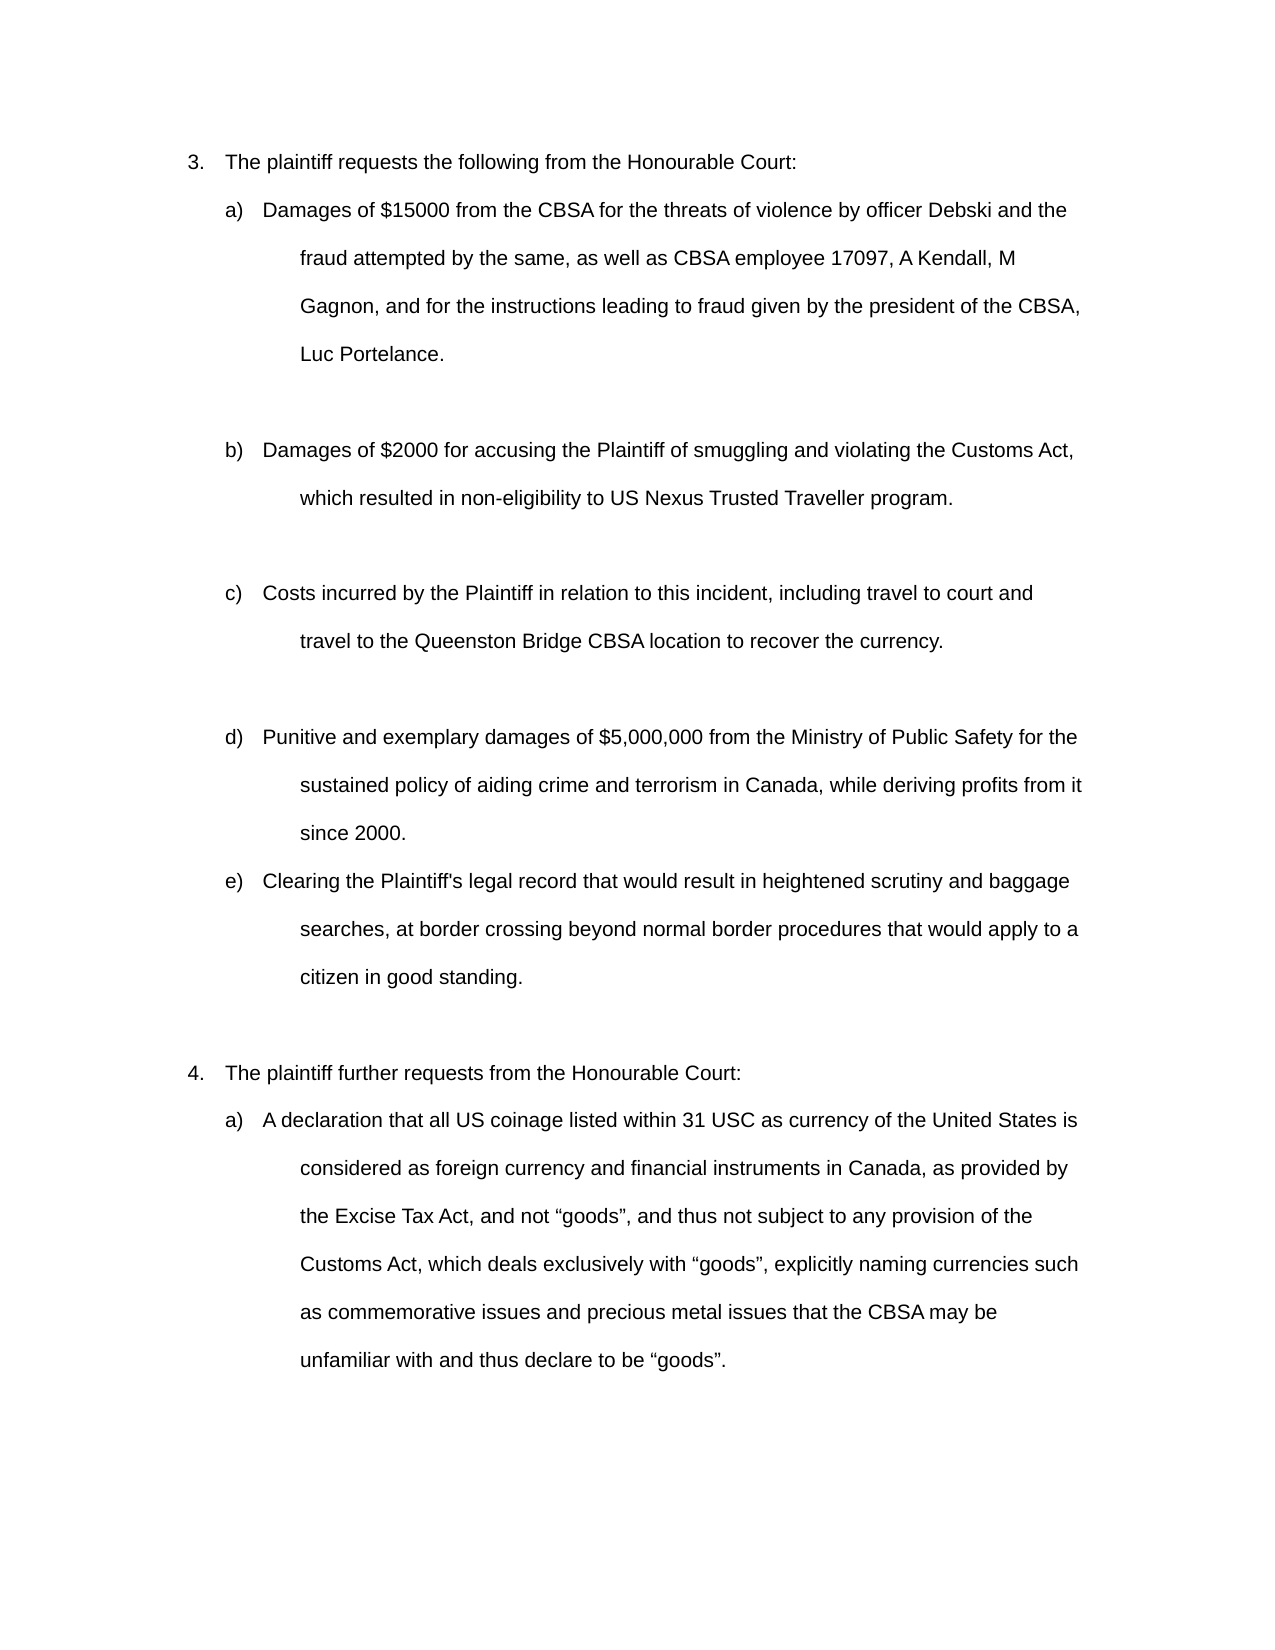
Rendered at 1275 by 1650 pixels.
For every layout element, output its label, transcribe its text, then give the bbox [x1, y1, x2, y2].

list The plaintiff further requests from the Honourable Court: [187, 1060, 1087, 1084]
list Damages of $15000 from the CBSA for the threats of violence by officer Debski and the fraud attempted by the same, as well as CBSA employee 17097, A Kendall, M Gagnon, and for the instructions leading to fraud given by the president of the CBSA, Luc Portelance. [225, 198, 1087, 366]
list Costs incurred by the Plaintiff in relation to this incident, including travel to court and travel to the Queenston Bridge CBSA location to recover the currency. [225, 581, 1087, 653]
list Punitive and exemplary damages of $5,000,000 from the Ministry of Public Safety for the sustained policy of aiding crime and terrorism in Canada, while deriving profits from it since 2000. [225, 725, 1087, 845]
list Damages of $2000 for accusing the Plaintiff of smuggling and violating the Customs Act, which resulted in non-eligibility to US Nexus Trusted Traveller program. [225, 437, 1087, 509]
list A declaration that all US coinage listed within 31 USC as currency of the United States is considered as foreign currency and financial instruments in Canada, as provided by the Excise Tax Act, and not “goods”, and thus not subject to any provision of the Customs Act, which deals exclusively with “goods”, explicitly naming currencies such as commemorative issues and precious metal issues that the CBSA may be unfamiliar with and thus declare to be “goods”. [225, 1108, 1087, 1372]
list Clearing the Plaintiff's legal record that would result in heightened scrutiny and baggage searches, at border crossing beyond normal border procedures that would apply to a citizen in good standing. [225, 869, 1087, 988]
list The plaintiff requests the following from the Honourable Court: [187, 150, 1087, 174]
